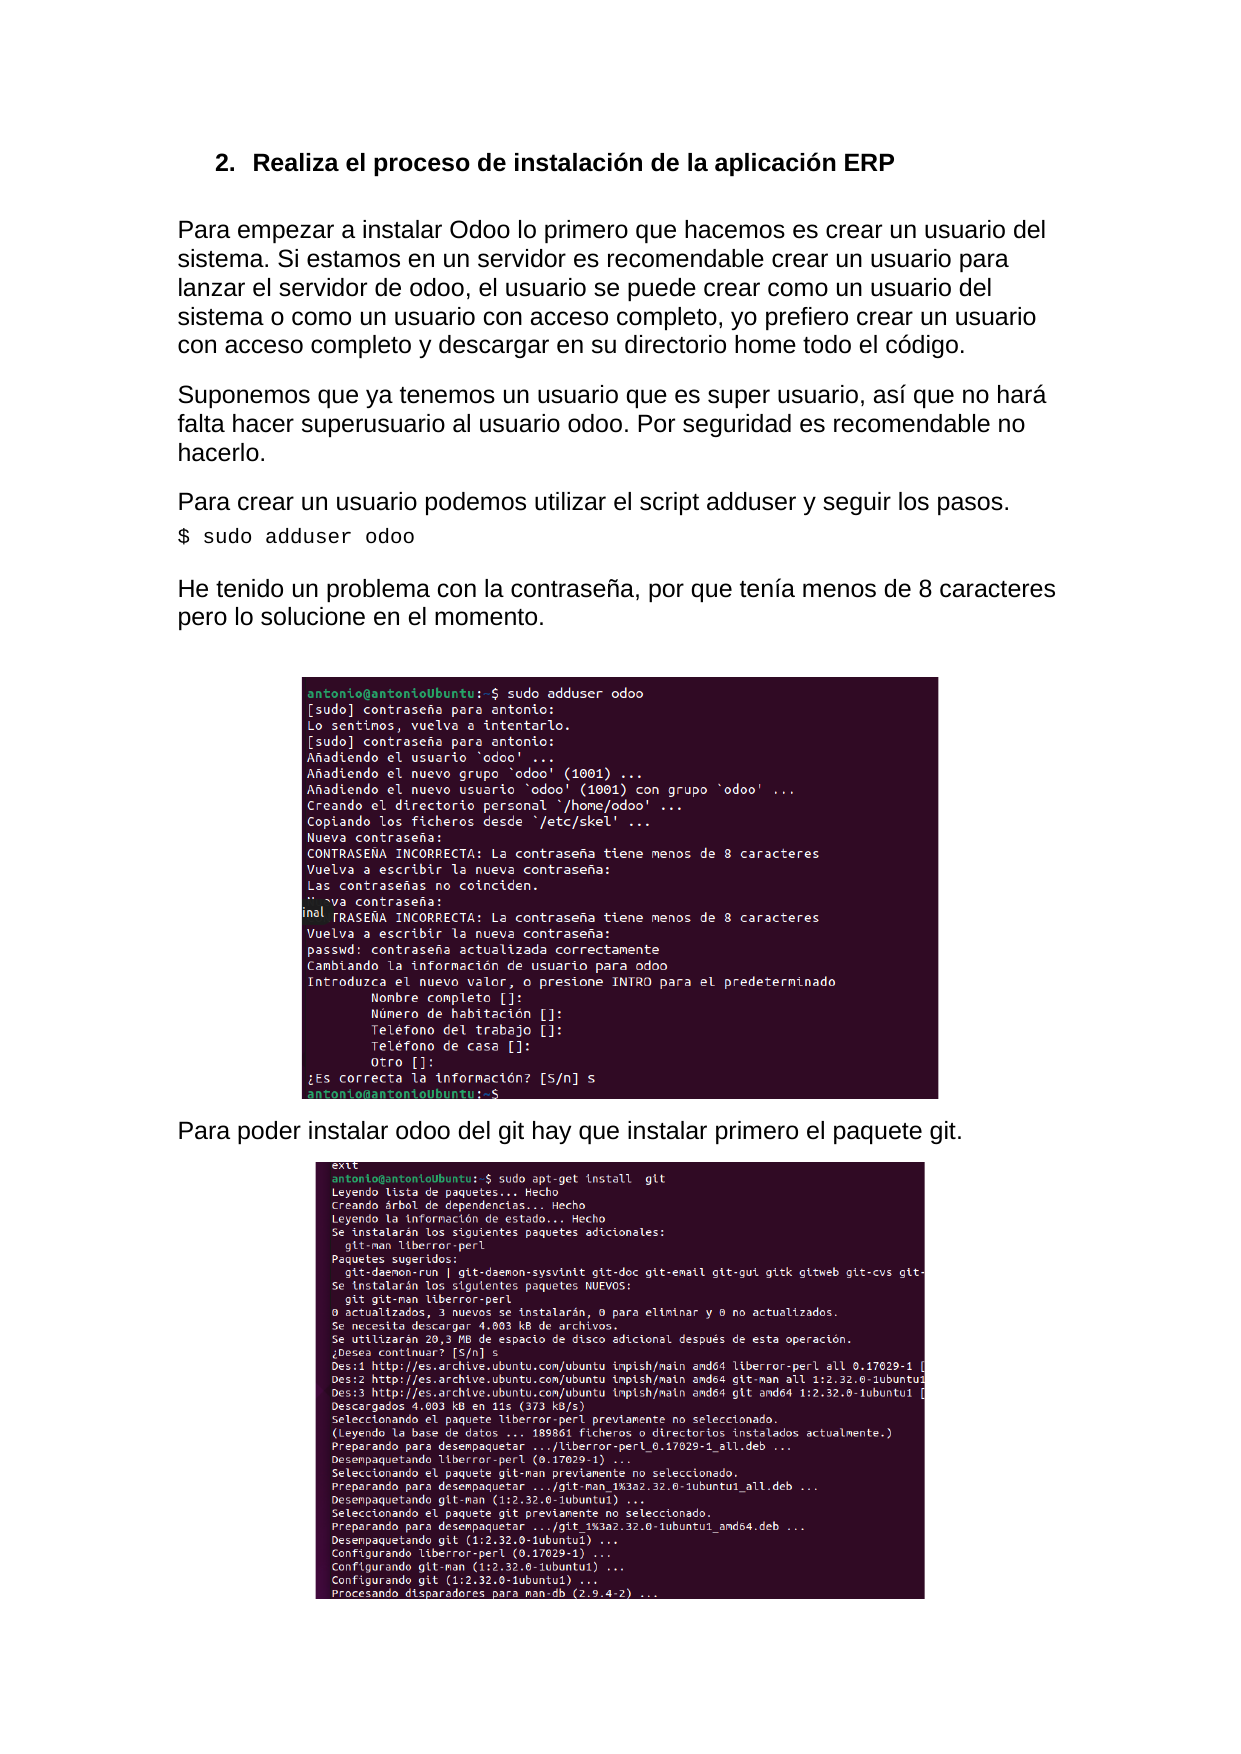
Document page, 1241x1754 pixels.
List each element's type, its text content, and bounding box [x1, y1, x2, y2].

text Para poder instalar odoo del git hay que instalar primero el paquete git. [177, 1116, 1063, 1145]
text Para crear un usuario podemos utilizar el script adduser y seguir los pasos. [177, 487, 1063, 516]
text Suponemos que ya tenemos un usuario que es super usuario, así que no hará falta hacer superusuario al usuario odoo. Por seguridad es recomendable no hacerlo. [177, 380, 1063, 466]
text $ sudo adduser odoo [177, 526, 1063, 550]
list Realiza el proceso de instalación de la aplicación ERP [215, 148, 1063, 176]
text He tenido un problema con la contraseña, por que tenía menos de 8 caracteres pero lo solucione en el momento. [177, 574, 1063, 631]
text Para empezar a instalar Odoo lo primero que hacemos es crear un usuario del sistema. Si estamos en un servidor es recomendable crear un usuario para lanzar el servidor de odoo, el usuario se puede crear como un usuario del sistema o como un usuario con acceso completo, yo prefiero crear un usuario con acceso completo y descargar en su directorio home todo el código. [177, 216, 1063, 359]
